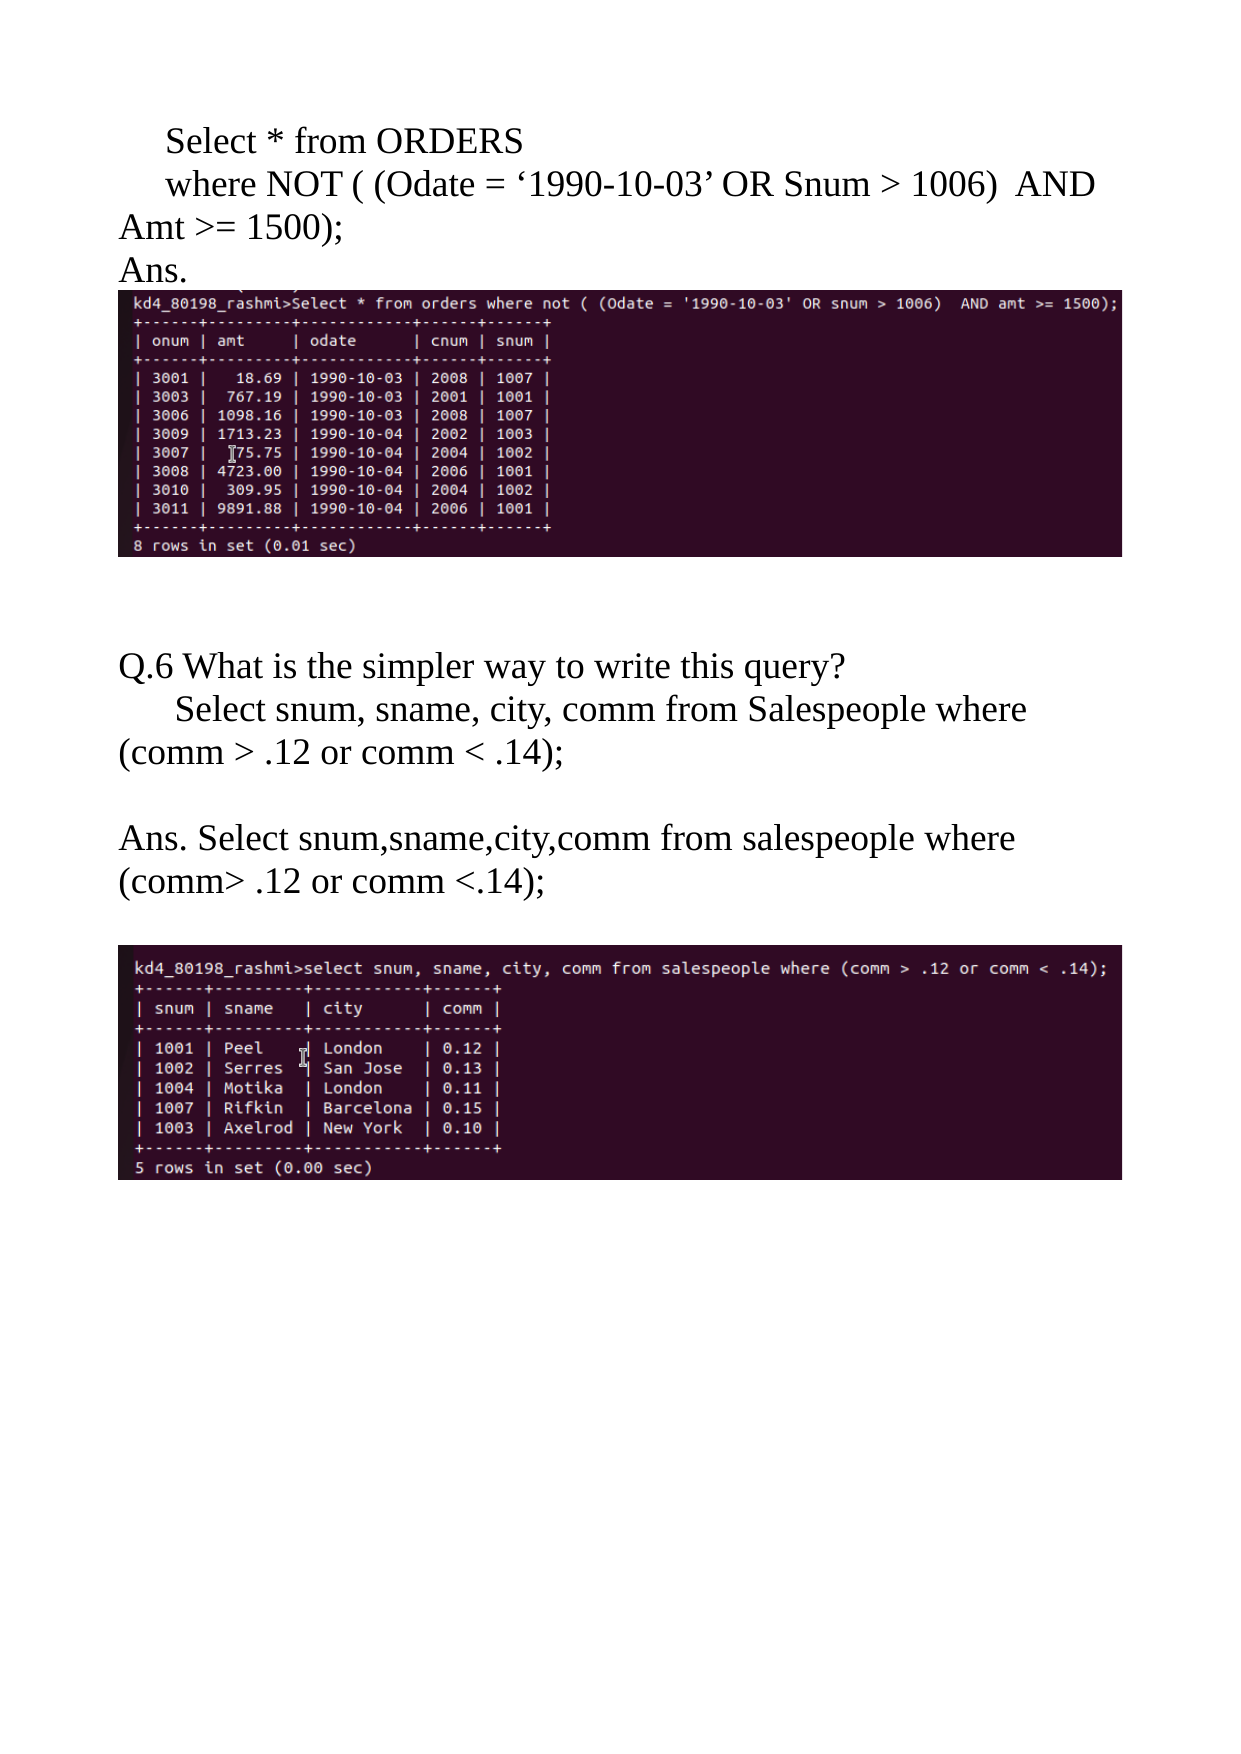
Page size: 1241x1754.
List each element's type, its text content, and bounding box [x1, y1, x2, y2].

text Q.6 What is the simpler way to write this query? [118, 643, 1122, 686]
text Select * from ORDERS [118, 118, 1122, 161]
text where NOT ( (Odate = ‘1990-10-03’ OR Snum > 1006) AND Amt >= 1500); [118, 161, 1122, 247]
text Ans. [118, 247, 1122, 290]
text Ans. Select snum,sname,city,comm from salespeople where (comm> .12 or comm <.14); [118, 816, 1122, 902]
picture [118, 290, 1123, 557]
picture [118, 945, 1123, 1180]
text Select snum, sname, city, comm from Salespeople where (comm > .12 or comm < .14); [118, 686, 1122, 772]
